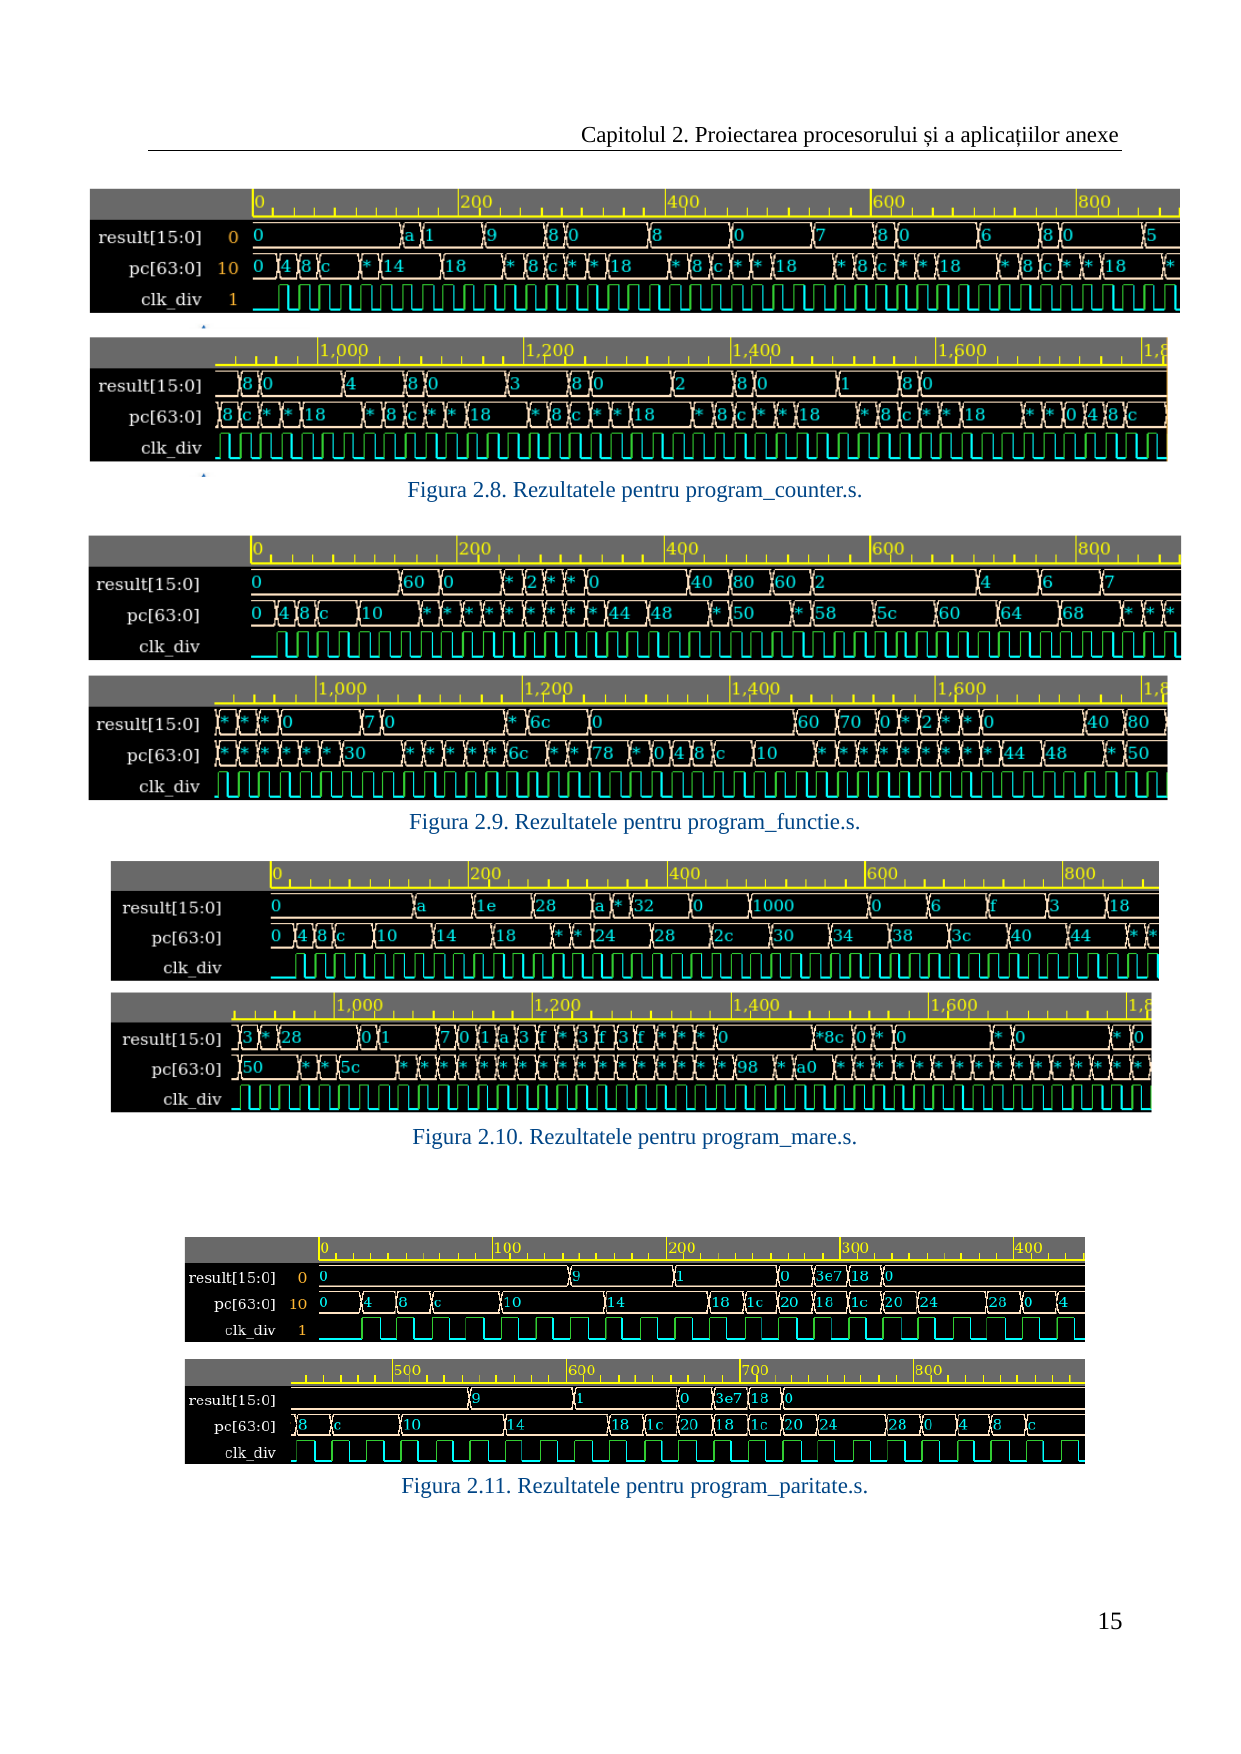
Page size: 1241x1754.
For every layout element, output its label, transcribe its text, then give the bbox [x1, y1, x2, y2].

picture [110, 861, 1159, 1123]
picture [184, 1228, 1085, 1473]
picture [89, 180, 1180, 477]
text Figura 2.8. Rezultatele pentru program_counter.s. [148, 477, 1122, 503]
picture [88, 529, 1182, 809]
text Figura 2.10. Rezultatele pentru program_mare.s. [148, 1123, 1122, 1149]
text Figura 2.11. Rezultatele pentru program_paritate.s. [148, 1228, 1122, 1499]
text Figura 2.9. Rezultatele pentru program_functie.s. [148, 809, 1122, 835]
